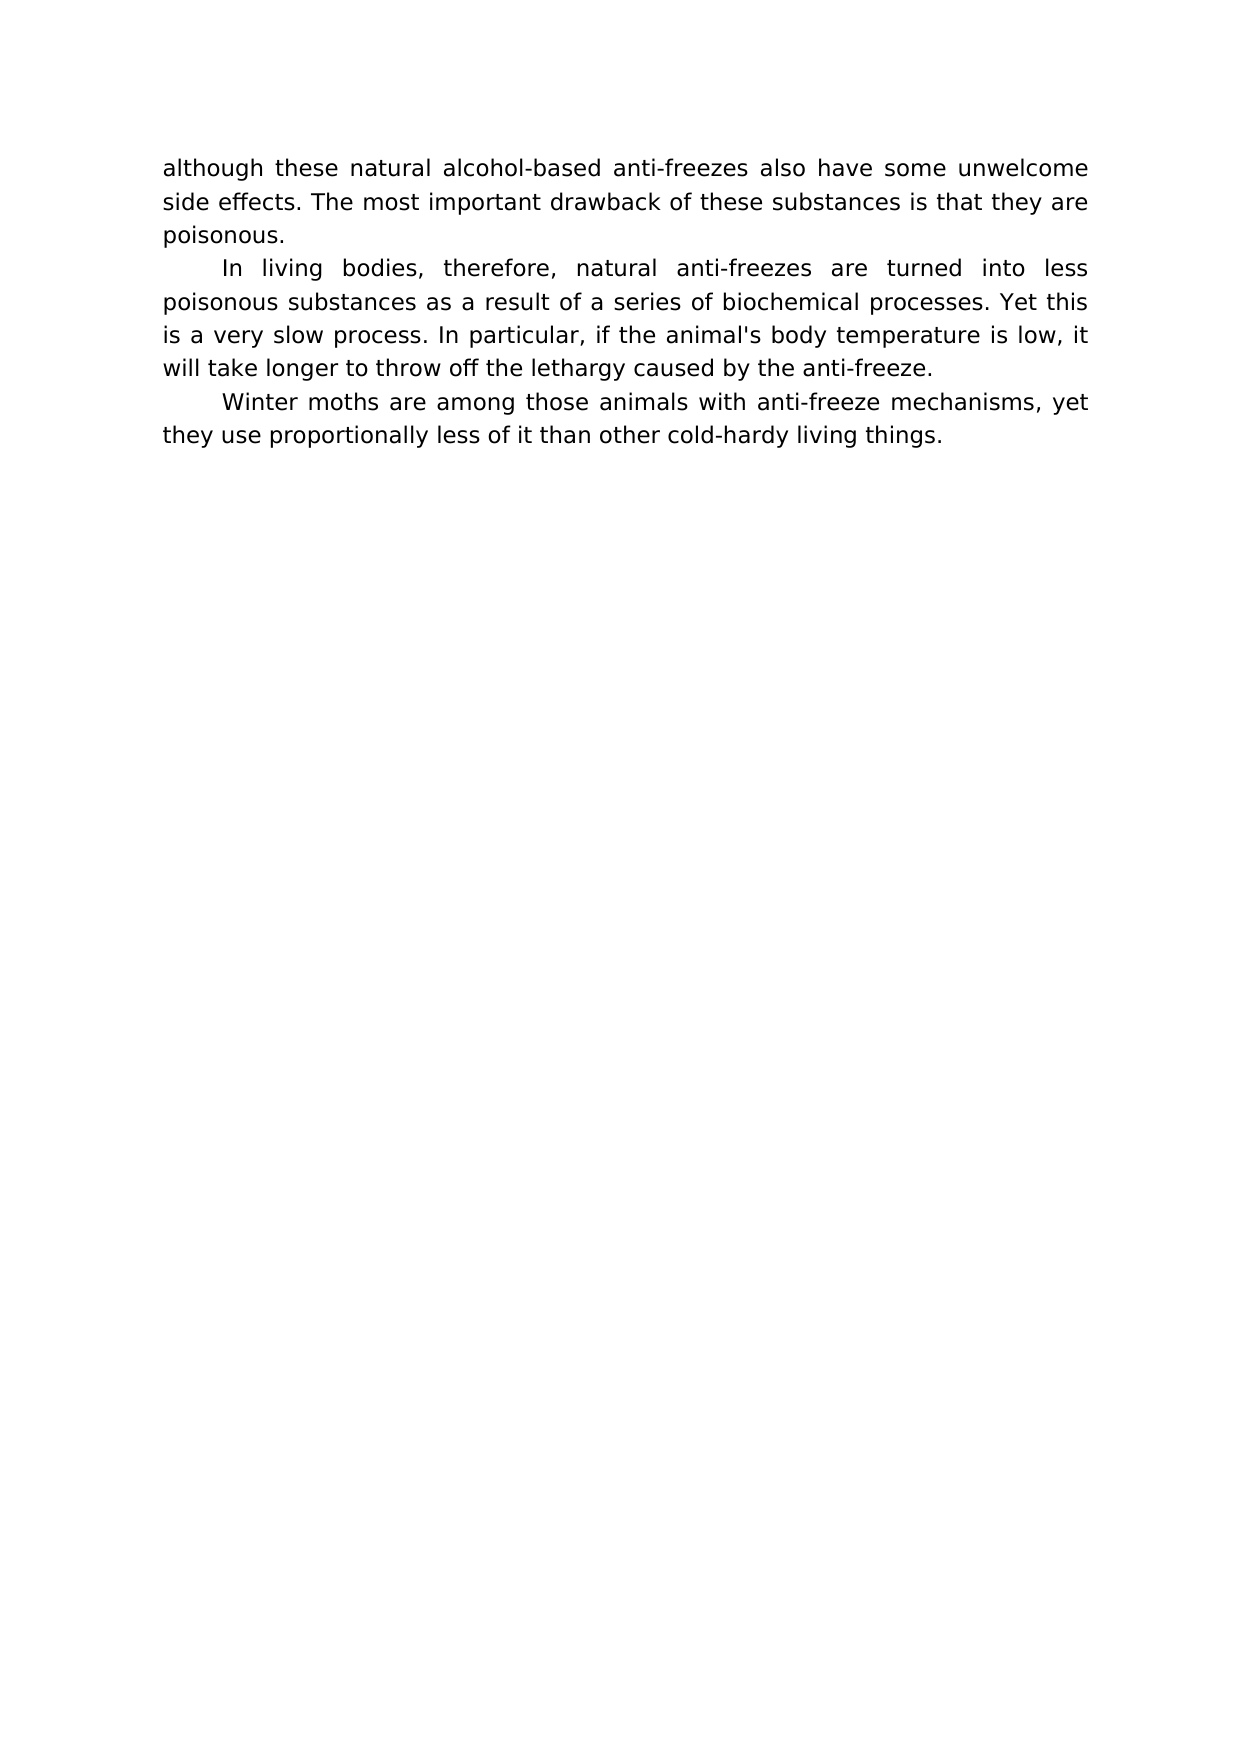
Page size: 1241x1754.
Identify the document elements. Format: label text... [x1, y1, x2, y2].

text Winter moths are among those animals with anti-freeze mechanisms, yet they use proportionally less of it than other cold-hardy living things. [162, 383, 1090, 450]
text although these natural alcohol-based anti-freezes also have some unwelcome side effects. The most important drawback of these substances is that they are poisonous. [162, 150, 1090, 250]
text In living bodies, therefore, natural anti-freezes are turned into less poisonous substances as a result of a series of biochemical processes. Yet this is a very slow process. In particular, if the animal's body temperature is low, it will take longer to throw off the lethargy caused by the anti-freeze. [162, 250, 1090, 383]
